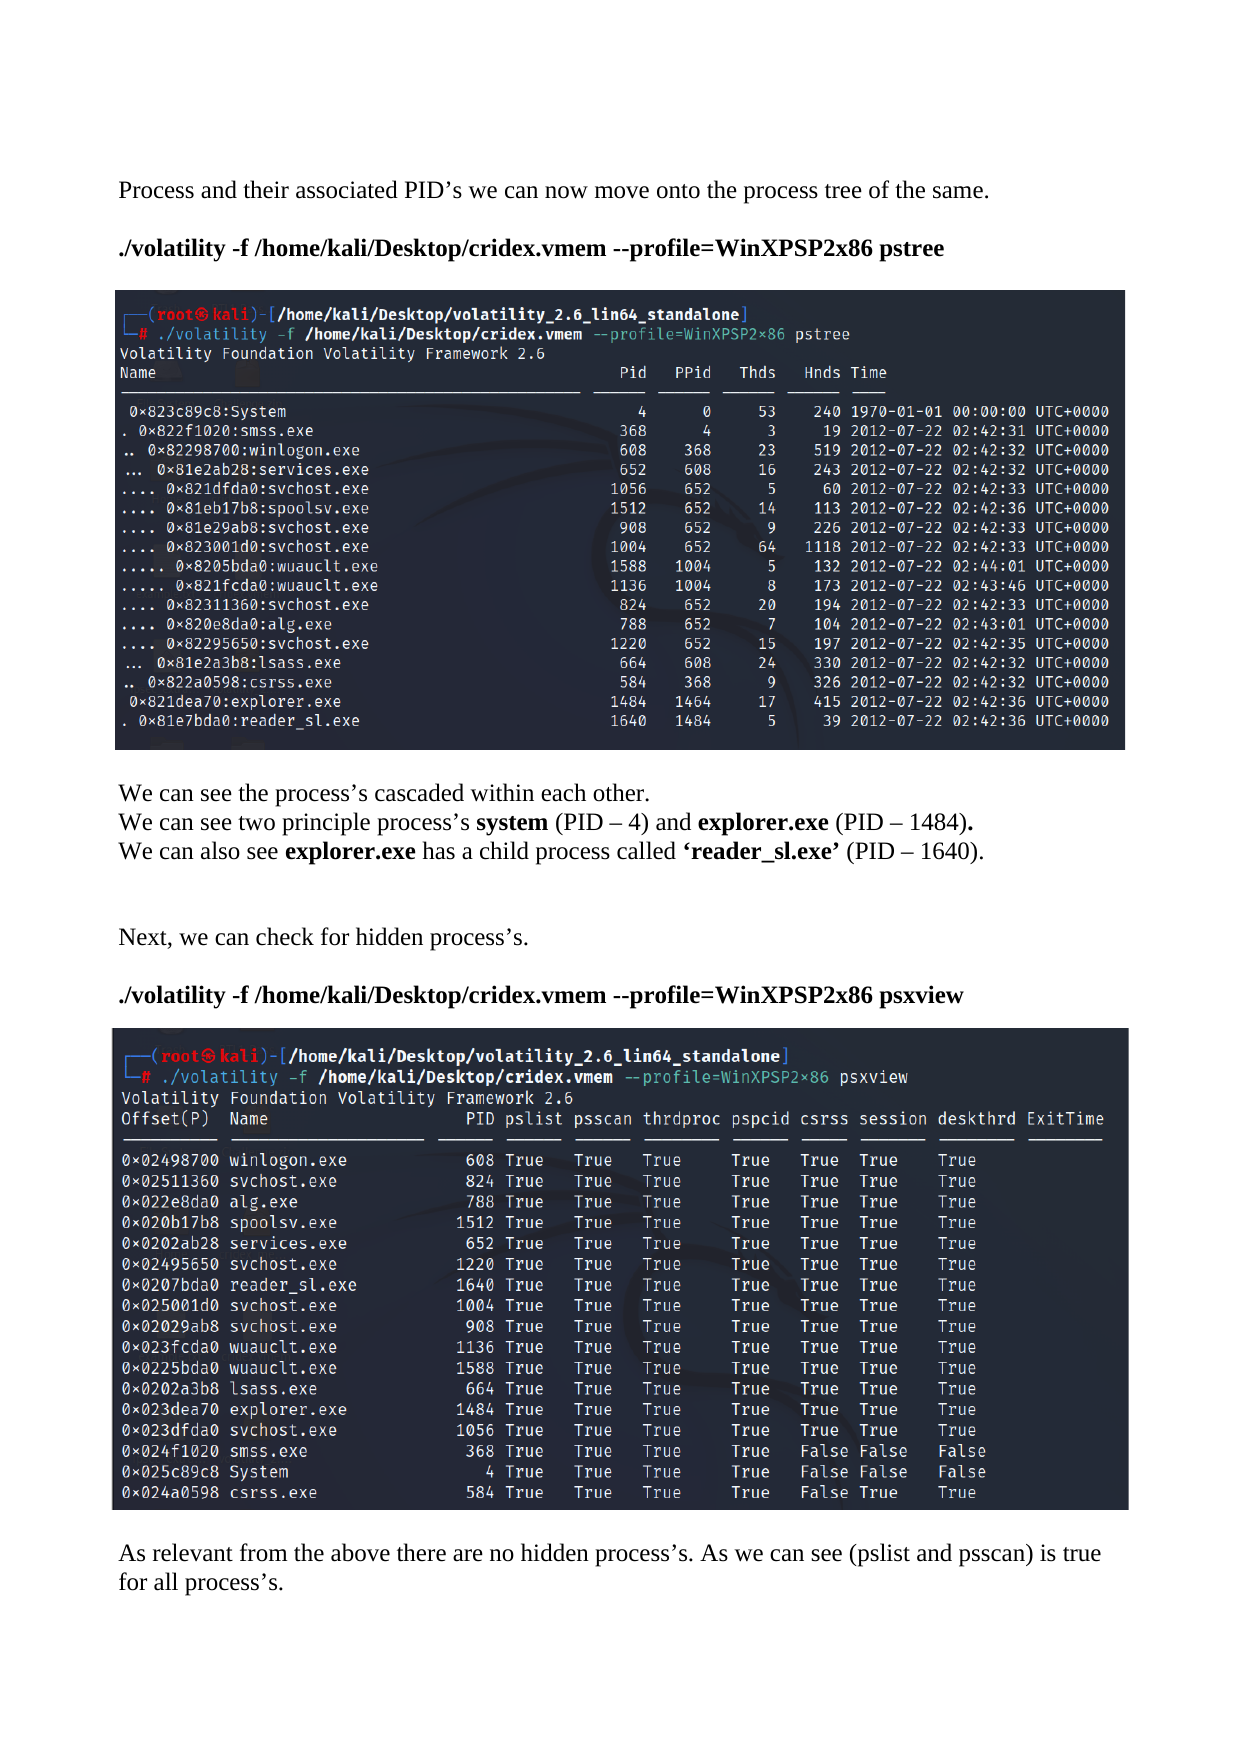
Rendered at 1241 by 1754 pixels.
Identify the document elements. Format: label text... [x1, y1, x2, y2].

text We can see two principle process’s system (PID – 4) and explorer.exe (PID – 1484). [118, 807, 1122, 836]
text We can also see explorer.exe has a child process called ‘reader_sl.exe’ (PID – 1640). [118, 836, 1122, 865]
picture [115, 290, 1126, 750]
text Next, we can check for hidden process’s. [118, 922, 1122, 951]
text Process and their associated PID’s we can now move onto the process tree of the same. [118, 176, 1122, 204]
text We can see the process’s cascaded within each other. [118, 778, 1122, 807]
text ./volatility -f /home/kali/Desktop/cridex.vmem --profile=WinXPSP2x86 pstree [118, 233, 1122, 262]
text As relevant from the above there are no hidden process’s. As we can see (pslist and psscan) is true for all process’s. [118, 1538, 1122, 1596]
text ./volatility -f /home/kali/Desktop/cridex.vmem --profile=WinXPSP2x86 psxview [118, 980, 1122, 1008]
picture [111, 1028, 1129, 1510]
